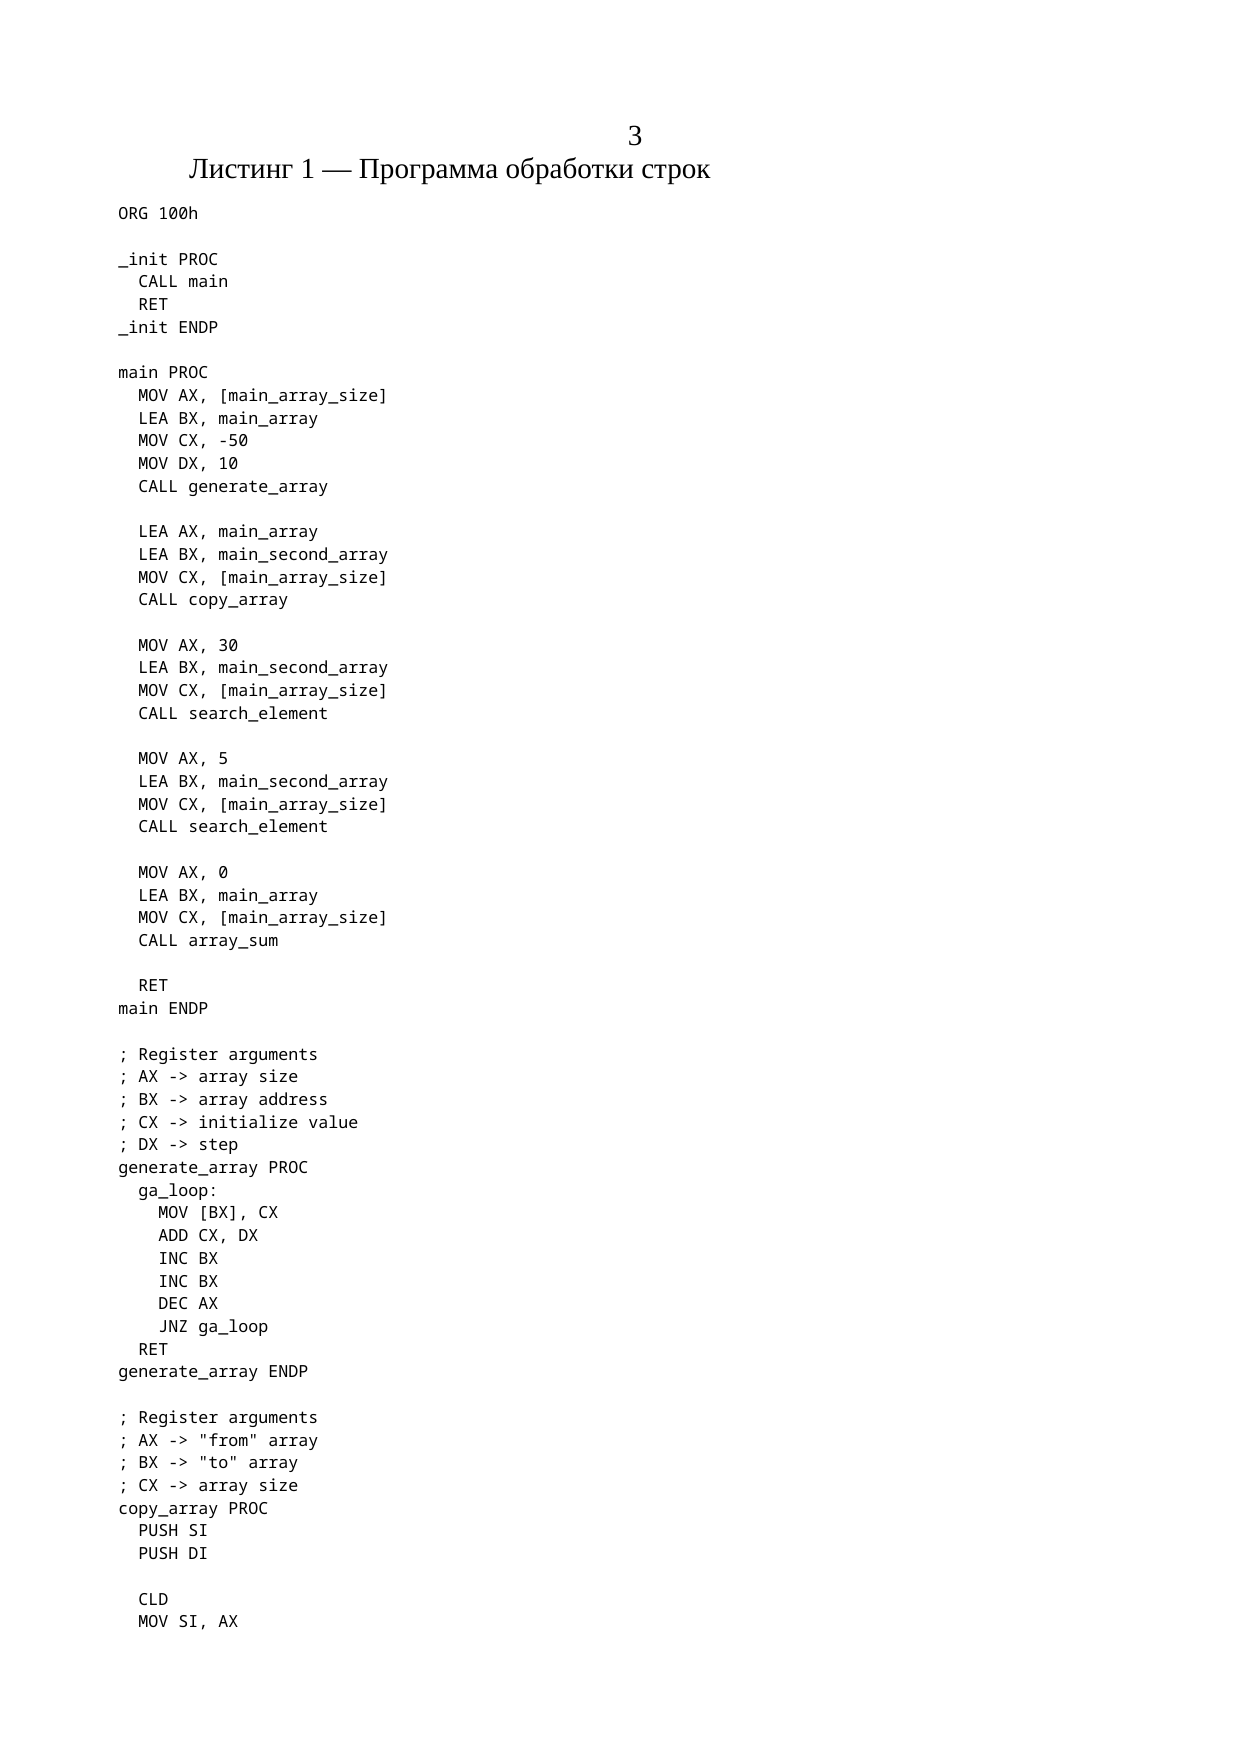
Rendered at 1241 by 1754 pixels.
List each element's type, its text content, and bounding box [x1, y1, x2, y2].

text ; BX -> "to" array [118, 1451, 1152, 1474]
text LEA AX, main_array [118, 520, 1152, 543]
text LEA BX, main_second_array [118, 543, 1152, 565]
text RET [118, 293, 1152, 316]
text CLD [118, 1587, 1152, 1610]
text _init PROC [118, 247, 1152, 270]
text MOV AX, 0 [118, 861, 1152, 883]
text MOV DX, 10 [118, 452, 1152, 474]
text generate_array ENDP [118, 1360, 1152, 1383]
text ; DX -> step [118, 1133, 1152, 1156]
text ORG 100h [118, 202, 1152, 225]
text CALL main [118, 270, 1152, 293]
text ga_loop: [118, 1178, 1152, 1201]
text LEA BX, main_array [118, 883, 1152, 906]
text CALL copy_array [118, 588, 1152, 611]
text ; BX -> array address [118, 1088, 1152, 1110]
text ; Register arguments [118, 1406, 1152, 1428]
text MOV CX, [main_array_size] [118, 906, 1152, 929]
text MOV CX, -50 [118, 429, 1152, 452]
text main ENDP [118, 997, 1152, 1019]
text ; AX -> array size [118, 1065, 1152, 1088]
text MOV CX, [main_array_size] [118, 792, 1152, 815]
text PUSH SI [118, 1519, 1152, 1542]
text Листинг 1 — Программа обработки строк [118, 152, 1152, 185]
text MOV SI, AX [118, 1610, 1152, 1633]
text MOV CX, [main_array_size] [118, 679, 1152, 702]
text MOV [BX], CX [118, 1201, 1152, 1224]
text CALL generate_array [118, 474, 1152, 497]
text generate_array PROC [118, 1156, 1152, 1178]
text PUSH DI [118, 1542, 1152, 1564]
text copy_array PROC [118, 1496, 1152, 1519]
text RET [118, 1337, 1152, 1360]
text LEA BX, main_array [118, 406, 1152, 429]
text INC BX [118, 1247, 1152, 1269]
text DEC AX [118, 1292, 1152, 1315]
text ; Register arguments [118, 1042, 1152, 1065]
text main PROC [118, 361, 1152, 384]
text MOV AX, 5 [118, 747, 1152, 770]
text ; CX -> array size [118, 1474, 1152, 1496]
text ; CX -> initialize value [118, 1110, 1152, 1133]
text CALL search_element [118, 702, 1152, 724]
text RET [118, 974, 1152, 997]
text MOV AX, [main_array_size] [118, 384, 1152, 406]
text ; AX -> "from" array [118, 1428, 1152, 1451]
text LEA BX, main_second_array [118, 656, 1152, 679]
text _init ENDP [118, 316, 1152, 338]
text MOV AX, 30 [118, 633, 1152, 656]
text LEA BX, main_second_array [118, 770, 1152, 792]
text MOV CX, [main_array_size] [118, 565, 1152, 588]
text INC BX [118, 1269, 1152, 1292]
text CALL search_element [118, 815, 1152, 838]
text JNZ ga_loop [118, 1315, 1152, 1337]
text ADD CX, DX [118, 1224, 1152, 1247]
text CALL array_sum [118, 929, 1152, 951]
